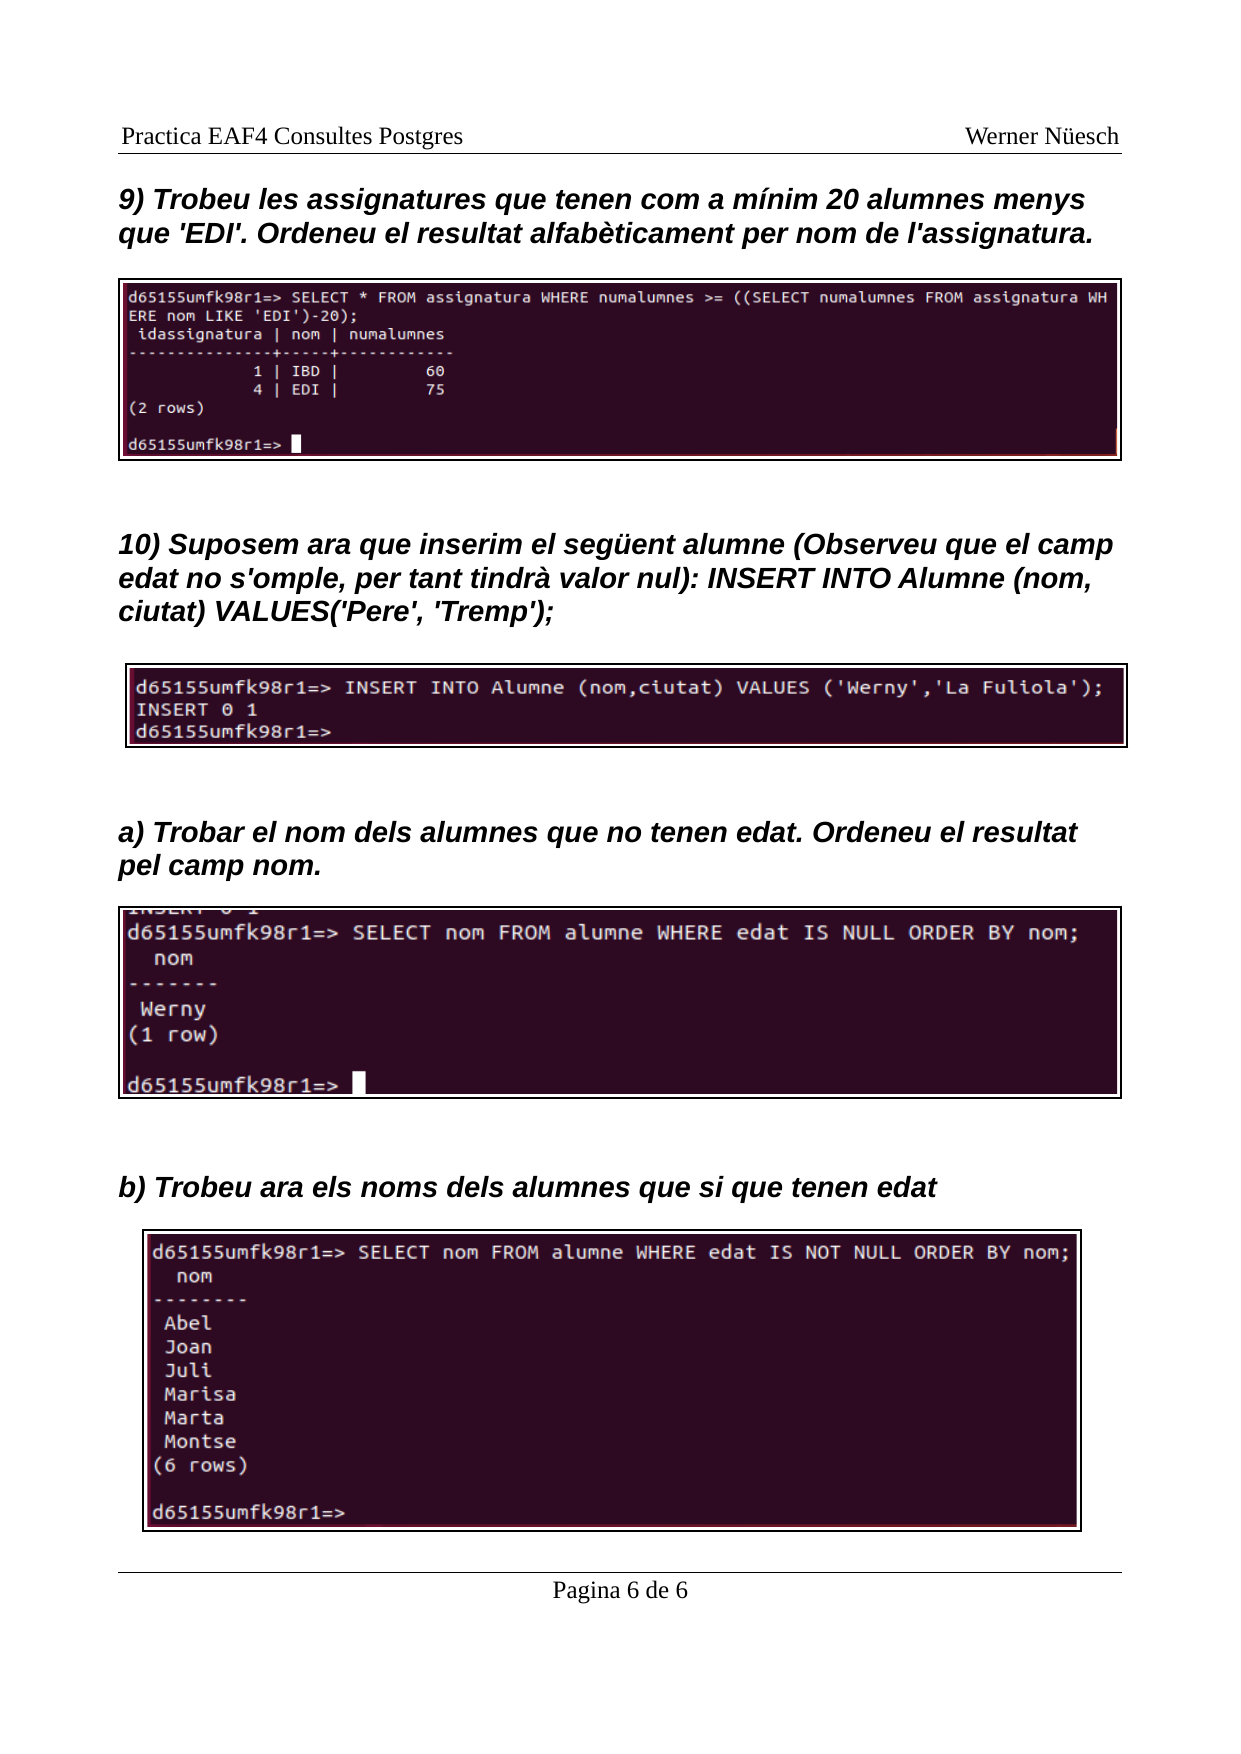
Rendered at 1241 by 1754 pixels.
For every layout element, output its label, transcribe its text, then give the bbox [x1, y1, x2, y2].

subtitle b) Trobeu ara els noms dels alumnes que si que tenen edat [118, 1170, 1122, 1203]
picture [147, 1234, 1077, 1527]
subtitle 10) Suposem ara que inserim el següent alumne (Observeu que el camp edat no s'omple, per tant tindrà valor nul): INSERT INTO Alumne (nom, ciutat) VALUES('Pere', 'Tremp'); [118, 527, 1122, 628]
subtitle a) Trobar el nom dels alumnes que no tenen edat. Ordeneu el resultat pel camp nom. [118, 815, 1122, 882]
picture [123, 910, 1118, 1094]
picture [129, 668, 1124, 744]
picture [123, 283, 1118, 456]
subtitle [144, 1231, 1080, 1530]
subtitle 9) Trobeu les assignatures que tenen com a mínim 20 alumnes menys que 'EDI'. Ordeneu el resultat alfabèticament per nom de l'assignatura. [118, 182, 1122, 249]
